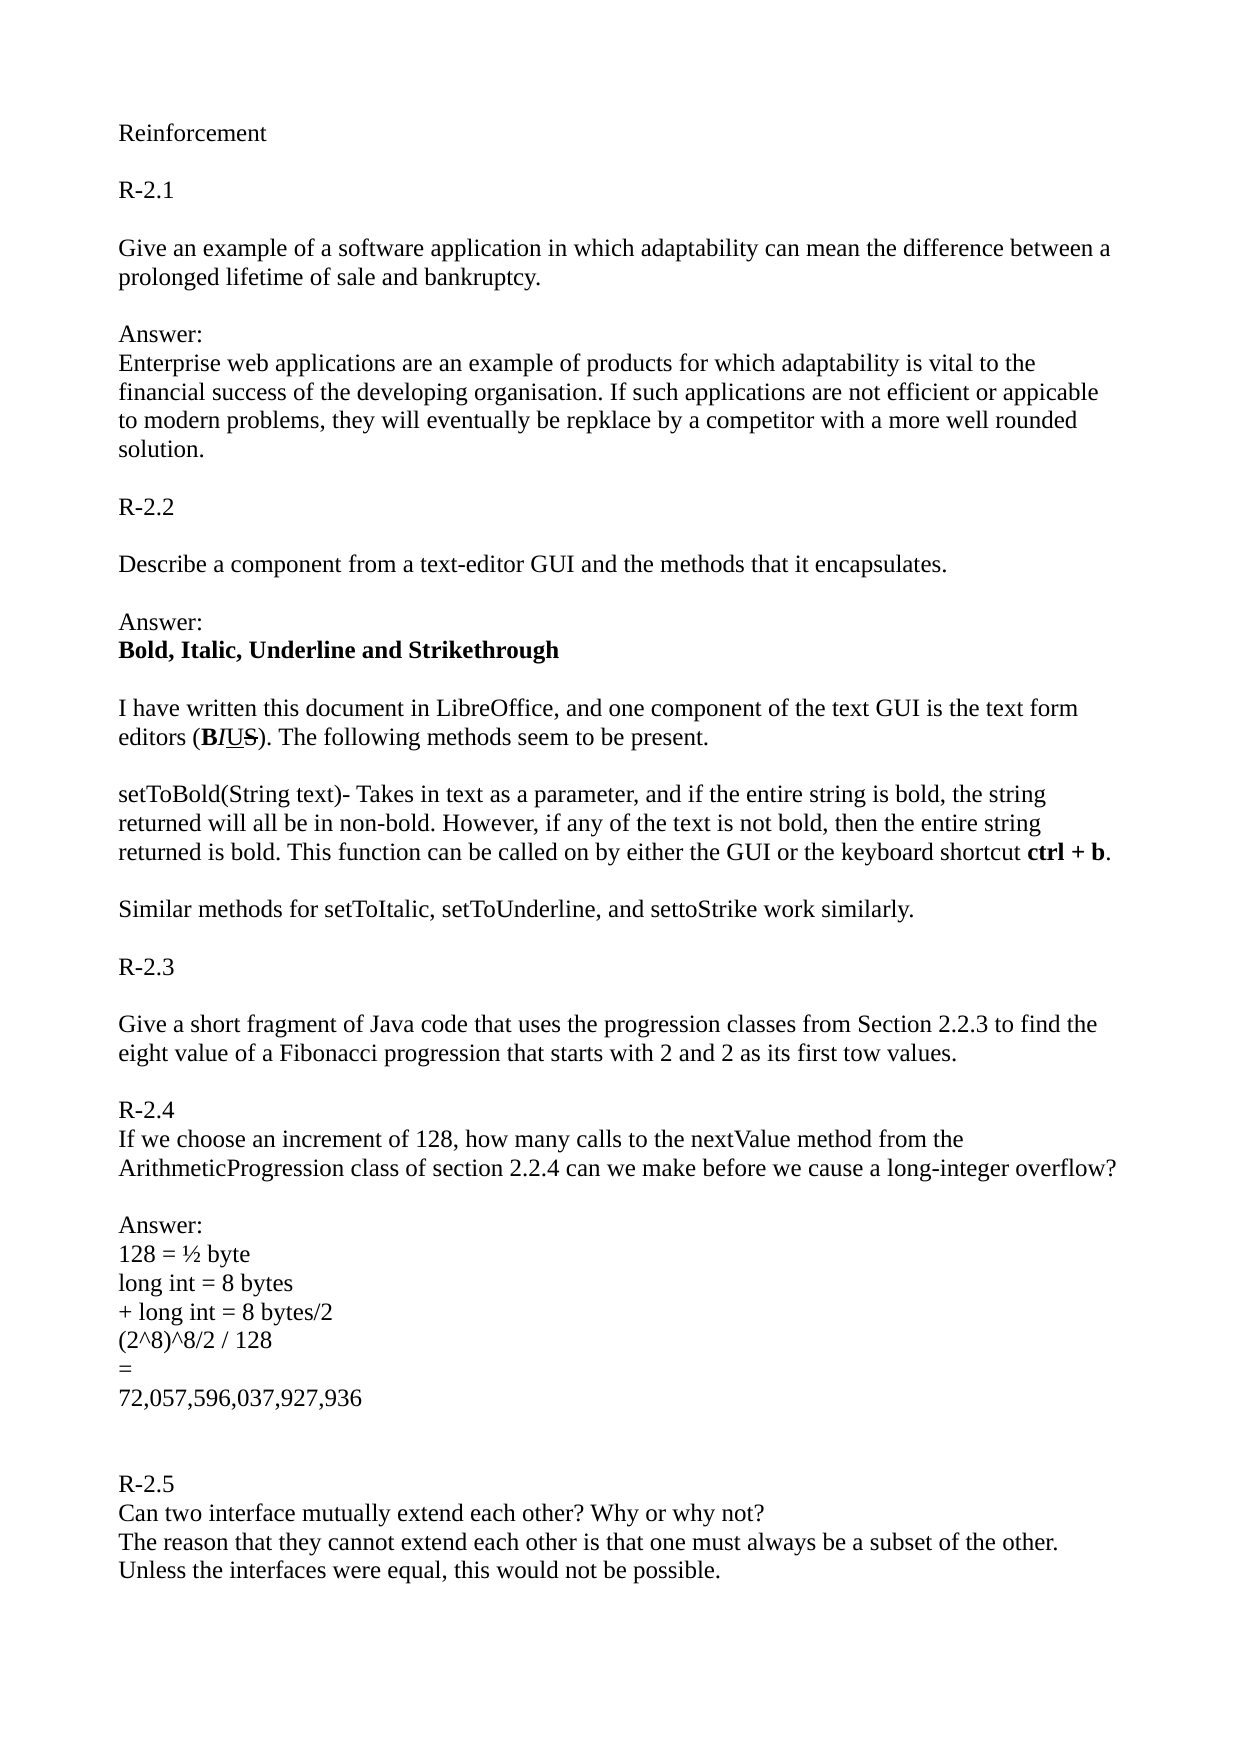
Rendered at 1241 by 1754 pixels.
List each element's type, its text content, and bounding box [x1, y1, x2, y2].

text Can two interface mutually extend each other? Why or why not? [118, 1498, 1122, 1527]
text R-2.2 [118, 492, 1122, 521]
text Answer: [118, 319, 1122, 348]
text If we choose an increment of 128, how many calls to the nextValue method from the ArithmeticProgression class of section 2.2.4 can we make before we cause a long-integer overflow? [118, 1124, 1122, 1182]
text The reason that they cannot extend each other is that one must always be a subset of the other. Unless the interfaces were equal, this would not be possible. [118, 1527, 1122, 1584]
text R-2.3 [118, 952, 1122, 981]
text Bold, Italic, Underline and Strikethrough [118, 636, 1122, 664]
text Similar methods for setToItalic, setToUnderline, and settoStrike work similarly. [118, 894, 1122, 923]
text (2^8)^8/2 / 128 [118, 1326, 1122, 1354]
text = [118, 1354, 1122, 1383]
text Reinforcement [118, 118, 1122, 147]
text I have written this document in LibreOffice, and one component of the text GUI is the text form editors (BIUS). The following methods seem to be present. [118, 693, 1122, 751]
text Give an example of a software application in which adaptability can mean the difference between a prolonged lifetime of sale and bankruptcy. [118, 233, 1122, 291]
text Describe a component from a text-editor GUI and the methods that it encapsulates. [118, 549, 1122, 578]
text Give a short fragment of Java code that uses the progression classes from Section 2.2.3 to find the eight value of a Fibonacci progression that starts with 2 and 2 as its first tow values. [118, 1009, 1122, 1067]
text 72,057,596,037,927,936 [118, 1383, 1122, 1412]
text Enterprise web applications are an example of products for which adaptability is vital to the financial success of the developing organisation. If such applications are not efficient or appicable to modern problems, they will eventually be repklace by a competitor with a more well rounded solution. [118, 348, 1122, 463]
text + long int = 8 bytes/2 [118, 1297, 1122, 1326]
text Answer: [118, 607, 1122, 636]
text R-2.5 [118, 1469, 1122, 1498]
text setToBold(String text)- Takes in text as a parameter, and if the entire string is bold, the string returned will all be in non-bold. However, if any of the text is not bold, then the entire string returned is bold. This function can be called on by either the GUI or the keyboard shortcut ctrl + b. [118, 779, 1122, 866]
text Answer: [118, 1211, 1122, 1239]
text R-2.4 [118, 1096, 1122, 1124]
text 128 = ½ byte [118, 1239, 1122, 1268]
text long int = 8 bytes [118, 1268, 1122, 1297]
text R-2.1 [118, 176, 1122, 204]
